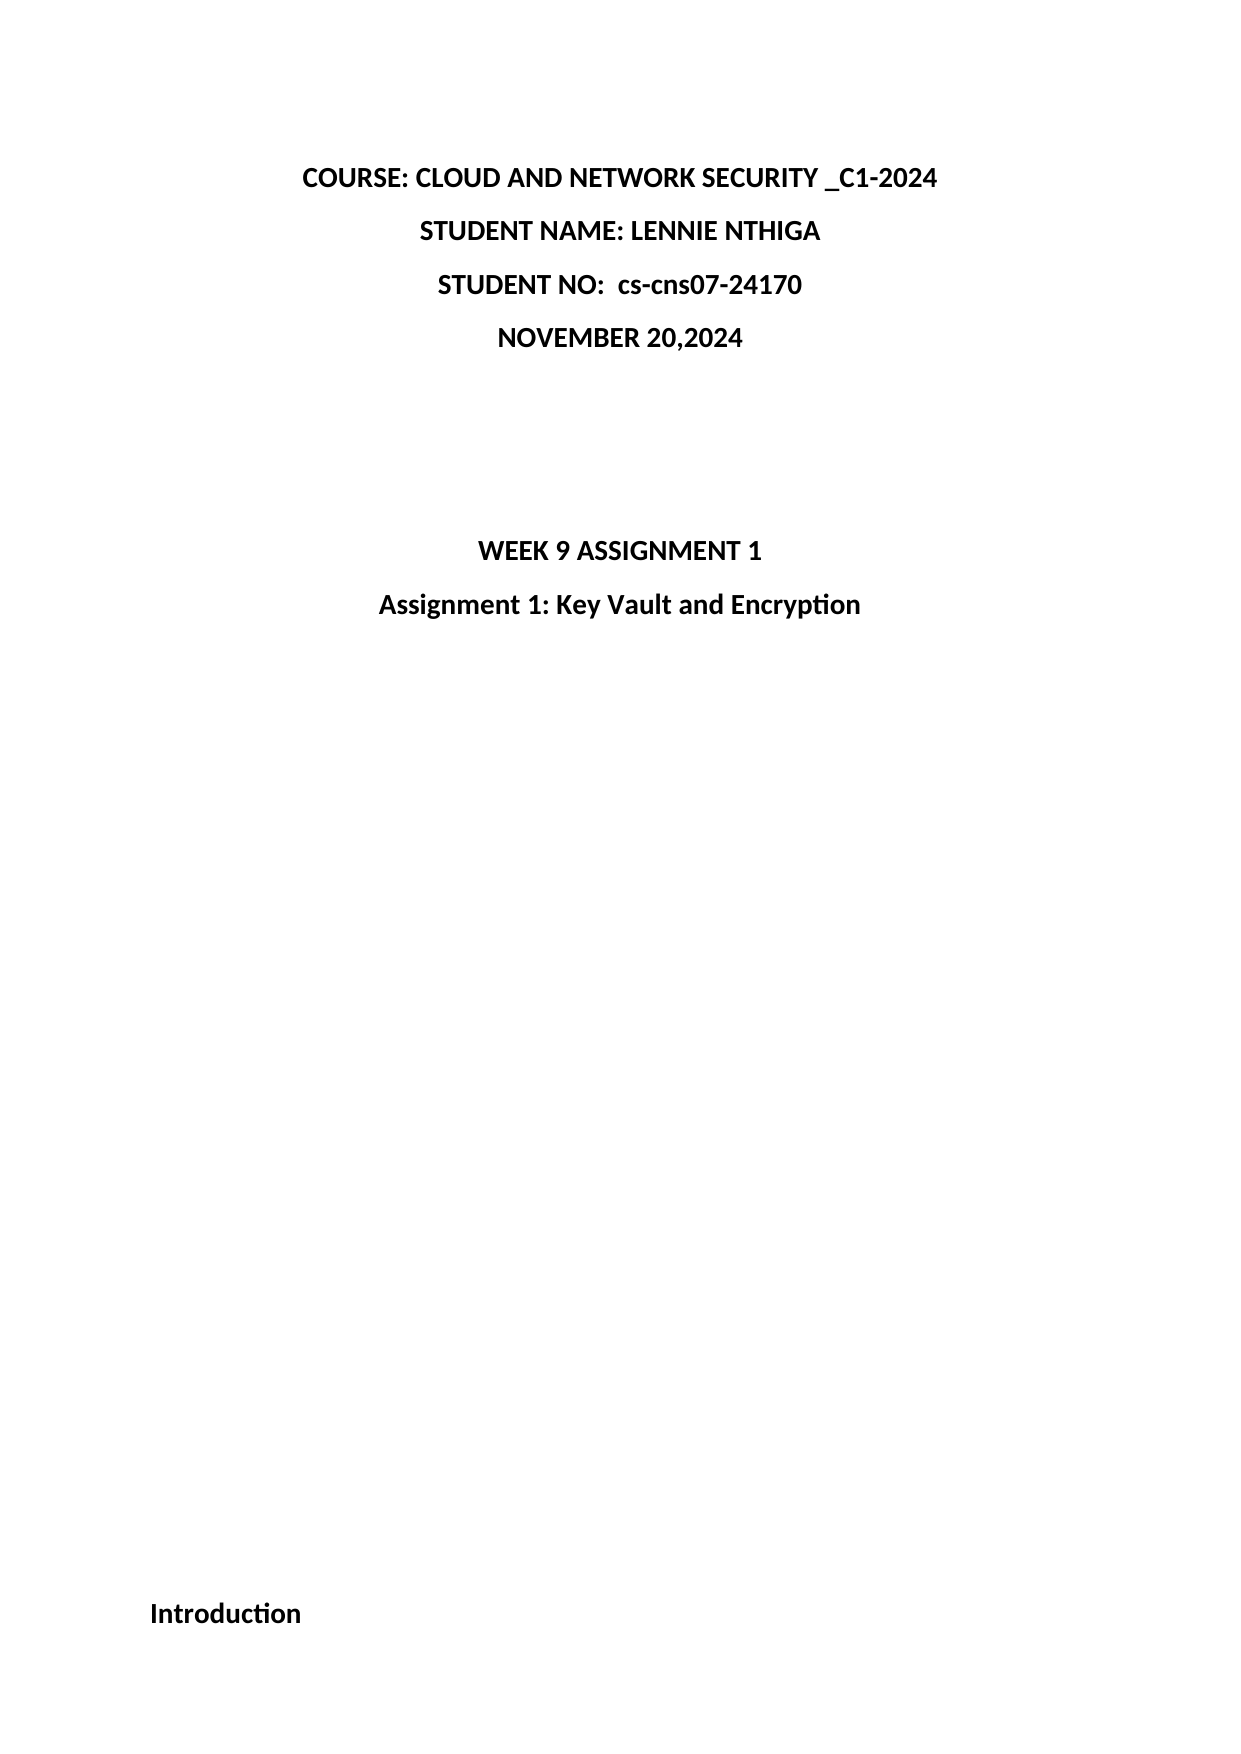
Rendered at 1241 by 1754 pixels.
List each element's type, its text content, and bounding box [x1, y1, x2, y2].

text STUDENT NO: cs-cns07-24170 [150, 266, 1090, 301]
text Assignment 1: Key Vault and Encryption [150, 586, 1090, 621]
text Introduction [150, 1595, 1090, 1631]
text STUDENT NAME: LENNIE NTHIGA [150, 212, 1090, 248]
text WEEK 9 ASSIGNMENT 1 [150, 532, 1090, 568]
text NOVEMBER 20,2024 [150, 319, 1090, 355]
text COURSE: CLOUD AND NETWORK SECURITY _C1-2024 [150, 159, 1090, 195]
